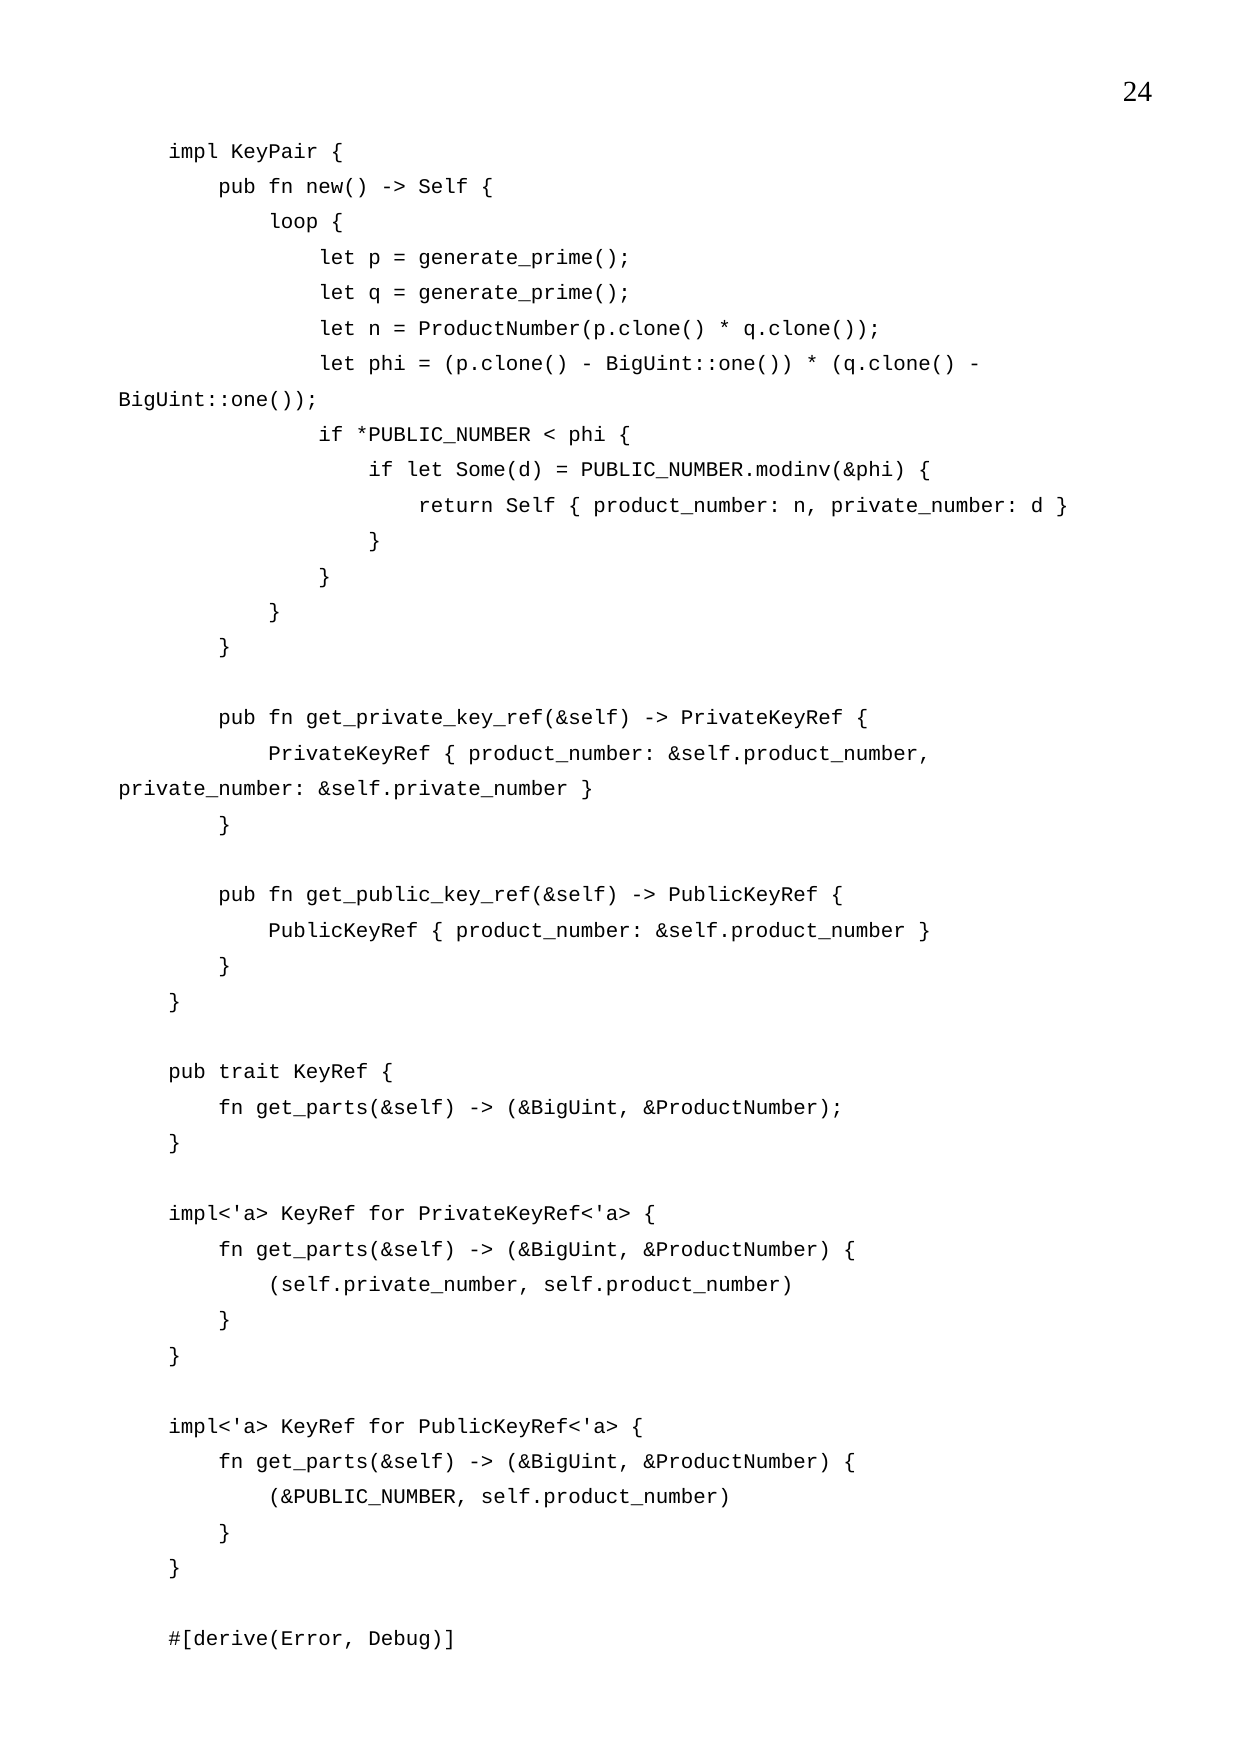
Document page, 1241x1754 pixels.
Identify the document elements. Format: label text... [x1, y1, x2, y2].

text let phi = (p.clone() - BigUint::one()) * (q.clone() - BigUint::one()); [118, 353, 1122, 412]
text } [118, 955, 1122, 979]
text } [118, 601, 1122, 625]
text pub fn get_public_key_ref(&self) -> PublicKeyRef { [118, 884, 1122, 908]
text } [118, 1309, 1122, 1333]
text if let Some(d) = PUBLIC_NUMBER.modinv(&phi) { [118, 459, 1122, 483]
text impl KeyPair { [118, 141, 1122, 164]
text (self.private_number, self.product_number) [118, 1274, 1122, 1298]
text let n = ProductNumber(p.clone() * q.clone()); [118, 318, 1122, 341]
text fn get_parts(&self) -> (&BigUint, &ProductNumber) { [118, 1238, 1122, 1262]
text pub trait KeyRef { [118, 1061, 1122, 1085]
text (&PUBLIC_NUMBER, self.product_number) [118, 1486, 1122, 1510]
text } [118, 1522, 1122, 1546]
text } [118, 530, 1122, 554]
text } [118, 1345, 1122, 1368]
text PublicKeyRef { product_number: &self.product_number } [118, 920, 1122, 943]
text let p = generate_prime(); [118, 247, 1122, 271]
text pub fn new() -> Self { [118, 176, 1122, 200]
text } [118, 1132, 1122, 1156]
text fn get_parts(&self) -> (&BigUint, &ProductNumber); [118, 1097, 1122, 1121]
text } [118, 1557, 1122, 1581]
text if *PUBLIC_NUMBER < phi { [118, 424, 1122, 448]
text } [118, 813, 1122, 837]
text let q = generate_prime(); [118, 282, 1122, 306]
text loop { [118, 211, 1122, 235]
text } [118, 566, 1122, 589]
text #[derive(Error, Debug)] [118, 1628, 1122, 1652]
text impl<'a> KeyRef for PublicKeyRef<'a> { [118, 1416, 1122, 1439]
text PrivateKeyRef { product_number: &self.product_number, private_number: &self.private_number } [118, 743, 1122, 802]
text pub fn get_private_key_ref(&self) -> PrivateKeyRef { [118, 707, 1122, 731]
text fn get_parts(&self) -> (&BigUint, &ProductNumber) { [118, 1451, 1122, 1475]
text impl<'a> KeyRef for PrivateKeyRef<'a> { [118, 1203, 1122, 1227]
text } [118, 636, 1122, 660]
text return Self { product_number: n, private_number: d } [118, 495, 1122, 518]
text } [118, 991, 1122, 1014]
